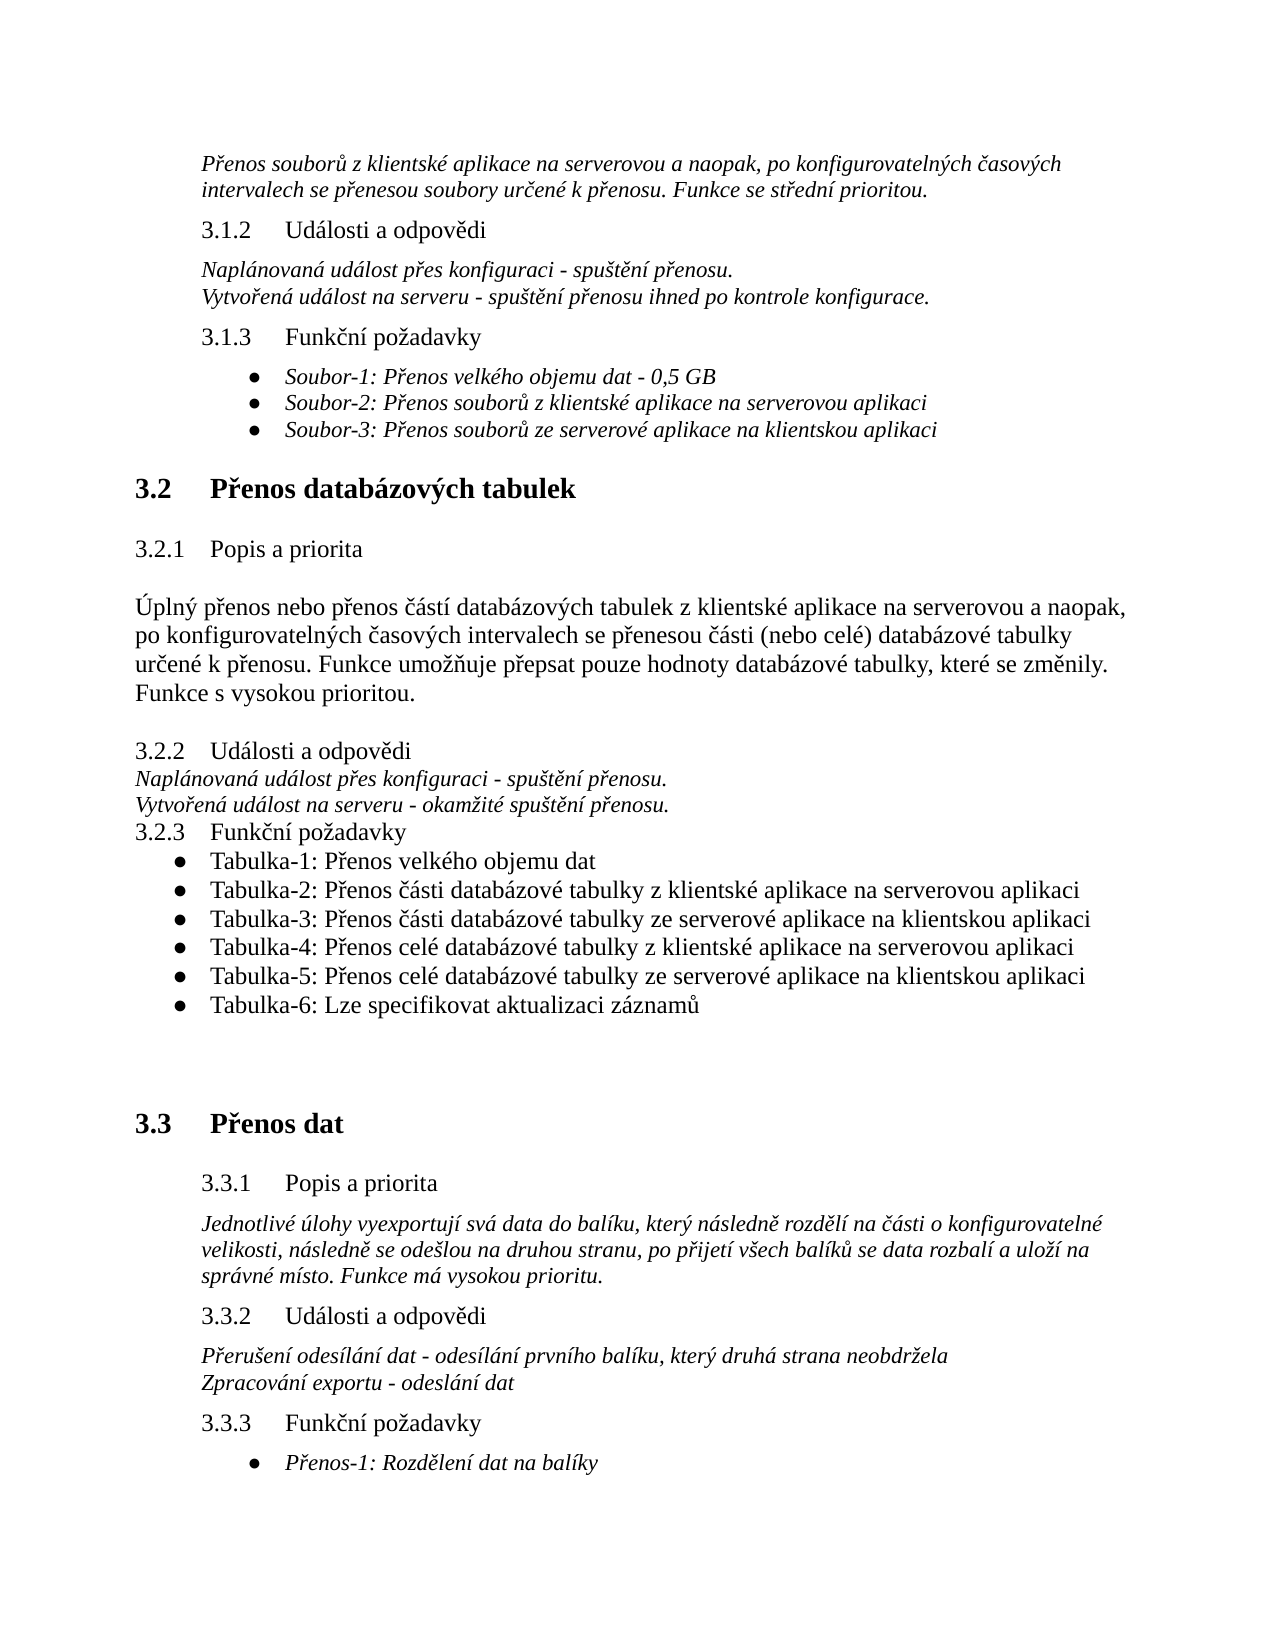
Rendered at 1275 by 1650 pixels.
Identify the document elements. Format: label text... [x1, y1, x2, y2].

text Zpracování exportu - odeslání dat [201, 1369, 1140, 1395]
text Přenos souborů z klientské aplikace na serverovou a naopak, po konfigurovatelných časových intervalech se přenesou soubory určené k přenosu. Funkce se střední prioritou. [201, 150, 1140, 203]
list Tabulka-4: Přenos celé databázové tabulky z klientské aplikace na serverovou aplikaci [172, 932, 1140, 961]
list Soubor-1: Přenos velkého objemu dat - 0,5 GB [247, 363, 1140, 389]
text Přerušení odesílání dat - odesílání prvního balíku, který druhá strana neobdržela [201, 1342, 1140, 1369]
list Přenos-1: Rozdělení dat na balíky [247, 1449, 1140, 1475]
list Tabulka-3: Přenos části databázové tabulky ze serverové aplikace na klientskou aplikaci [172, 904, 1140, 932]
list Tabulka-6: Lze specifikovat aktualizaci záznamů [172, 990, 1140, 1019]
text 3.3.2 Události a odpovědi [201, 1301, 1140, 1330]
list Tabulka-5: Přenos celé databázové tabulky ze serverové aplikace na klientskou aplikaci [172, 961, 1140, 990]
list Popis a priorita [135, 534, 1140, 563]
text Vytvořená událost na serveru - spuštění přenosu ihned po kontrole konfigurace. [201, 283, 1140, 309]
text 3.1.2 Události a odpovědi [201, 215, 1140, 244]
list Soubor-3: Přenos souborů ze serverové aplikace na klientskou aplikaci [247, 416, 1140, 442]
text Jednotlivé úlohy vyexportují svá data do balíku, který následně rozdělí na části o konfigurovatelné velikosti, následně se odešlou na druhou stranu, po přijetí všech balíků se data rozbalí a uloží na správné místo. Funkce má vysokou prioritu. [201, 1210, 1140, 1289]
list Tabulka-2: Přenos části databázové tabulky z klientské aplikace na serverovou aplikaci [172, 875, 1140, 904]
text 3.3.3 Funkční požadavky [201, 1408, 1140, 1436]
list Přenos dat [135, 1106, 1140, 1139]
text 3.1.3 Funkční požadavky [201, 322, 1140, 350]
text Vytvořená událost na serveru - okamžité spuštění přenosu. [135, 791, 1140, 817]
list Tabulka-1: Přenos velkého objemu dat [172, 846, 1140, 875]
text Naplánovaná událost přes konfiguraci - spuštění přenosu. [201, 256, 1140, 283]
text Úplný přenos nebo přenos částí databázových tabulek z klientské aplikace na serverovou a naopak, po konfigurovatelných časových intervalech se přenesou části (nebo celé) databázové tabulky určené k přenosu. Funkce umožňuje přepsat pouze hodnoty databázové tabulky, které se změnily. Funkce s vysokou prioritou. [135, 592, 1140, 707]
text 3.3.1 Popis a priorita [201, 1168, 1140, 1197]
list Funkční požadavky [135, 817, 1140, 846]
list Soubor-2: Přenos souborů z klientské aplikace na serverovou aplikaci [247, 389, 1140, 416]
list Přenos databázových tabulek [135, 471, 1140, 505]
text Naplánovaná událost přes konfiguraci - spuštění přenosu. [135, 765, 1140, 791]
list Události a odpovědi [135, 736, 1140, 765]
